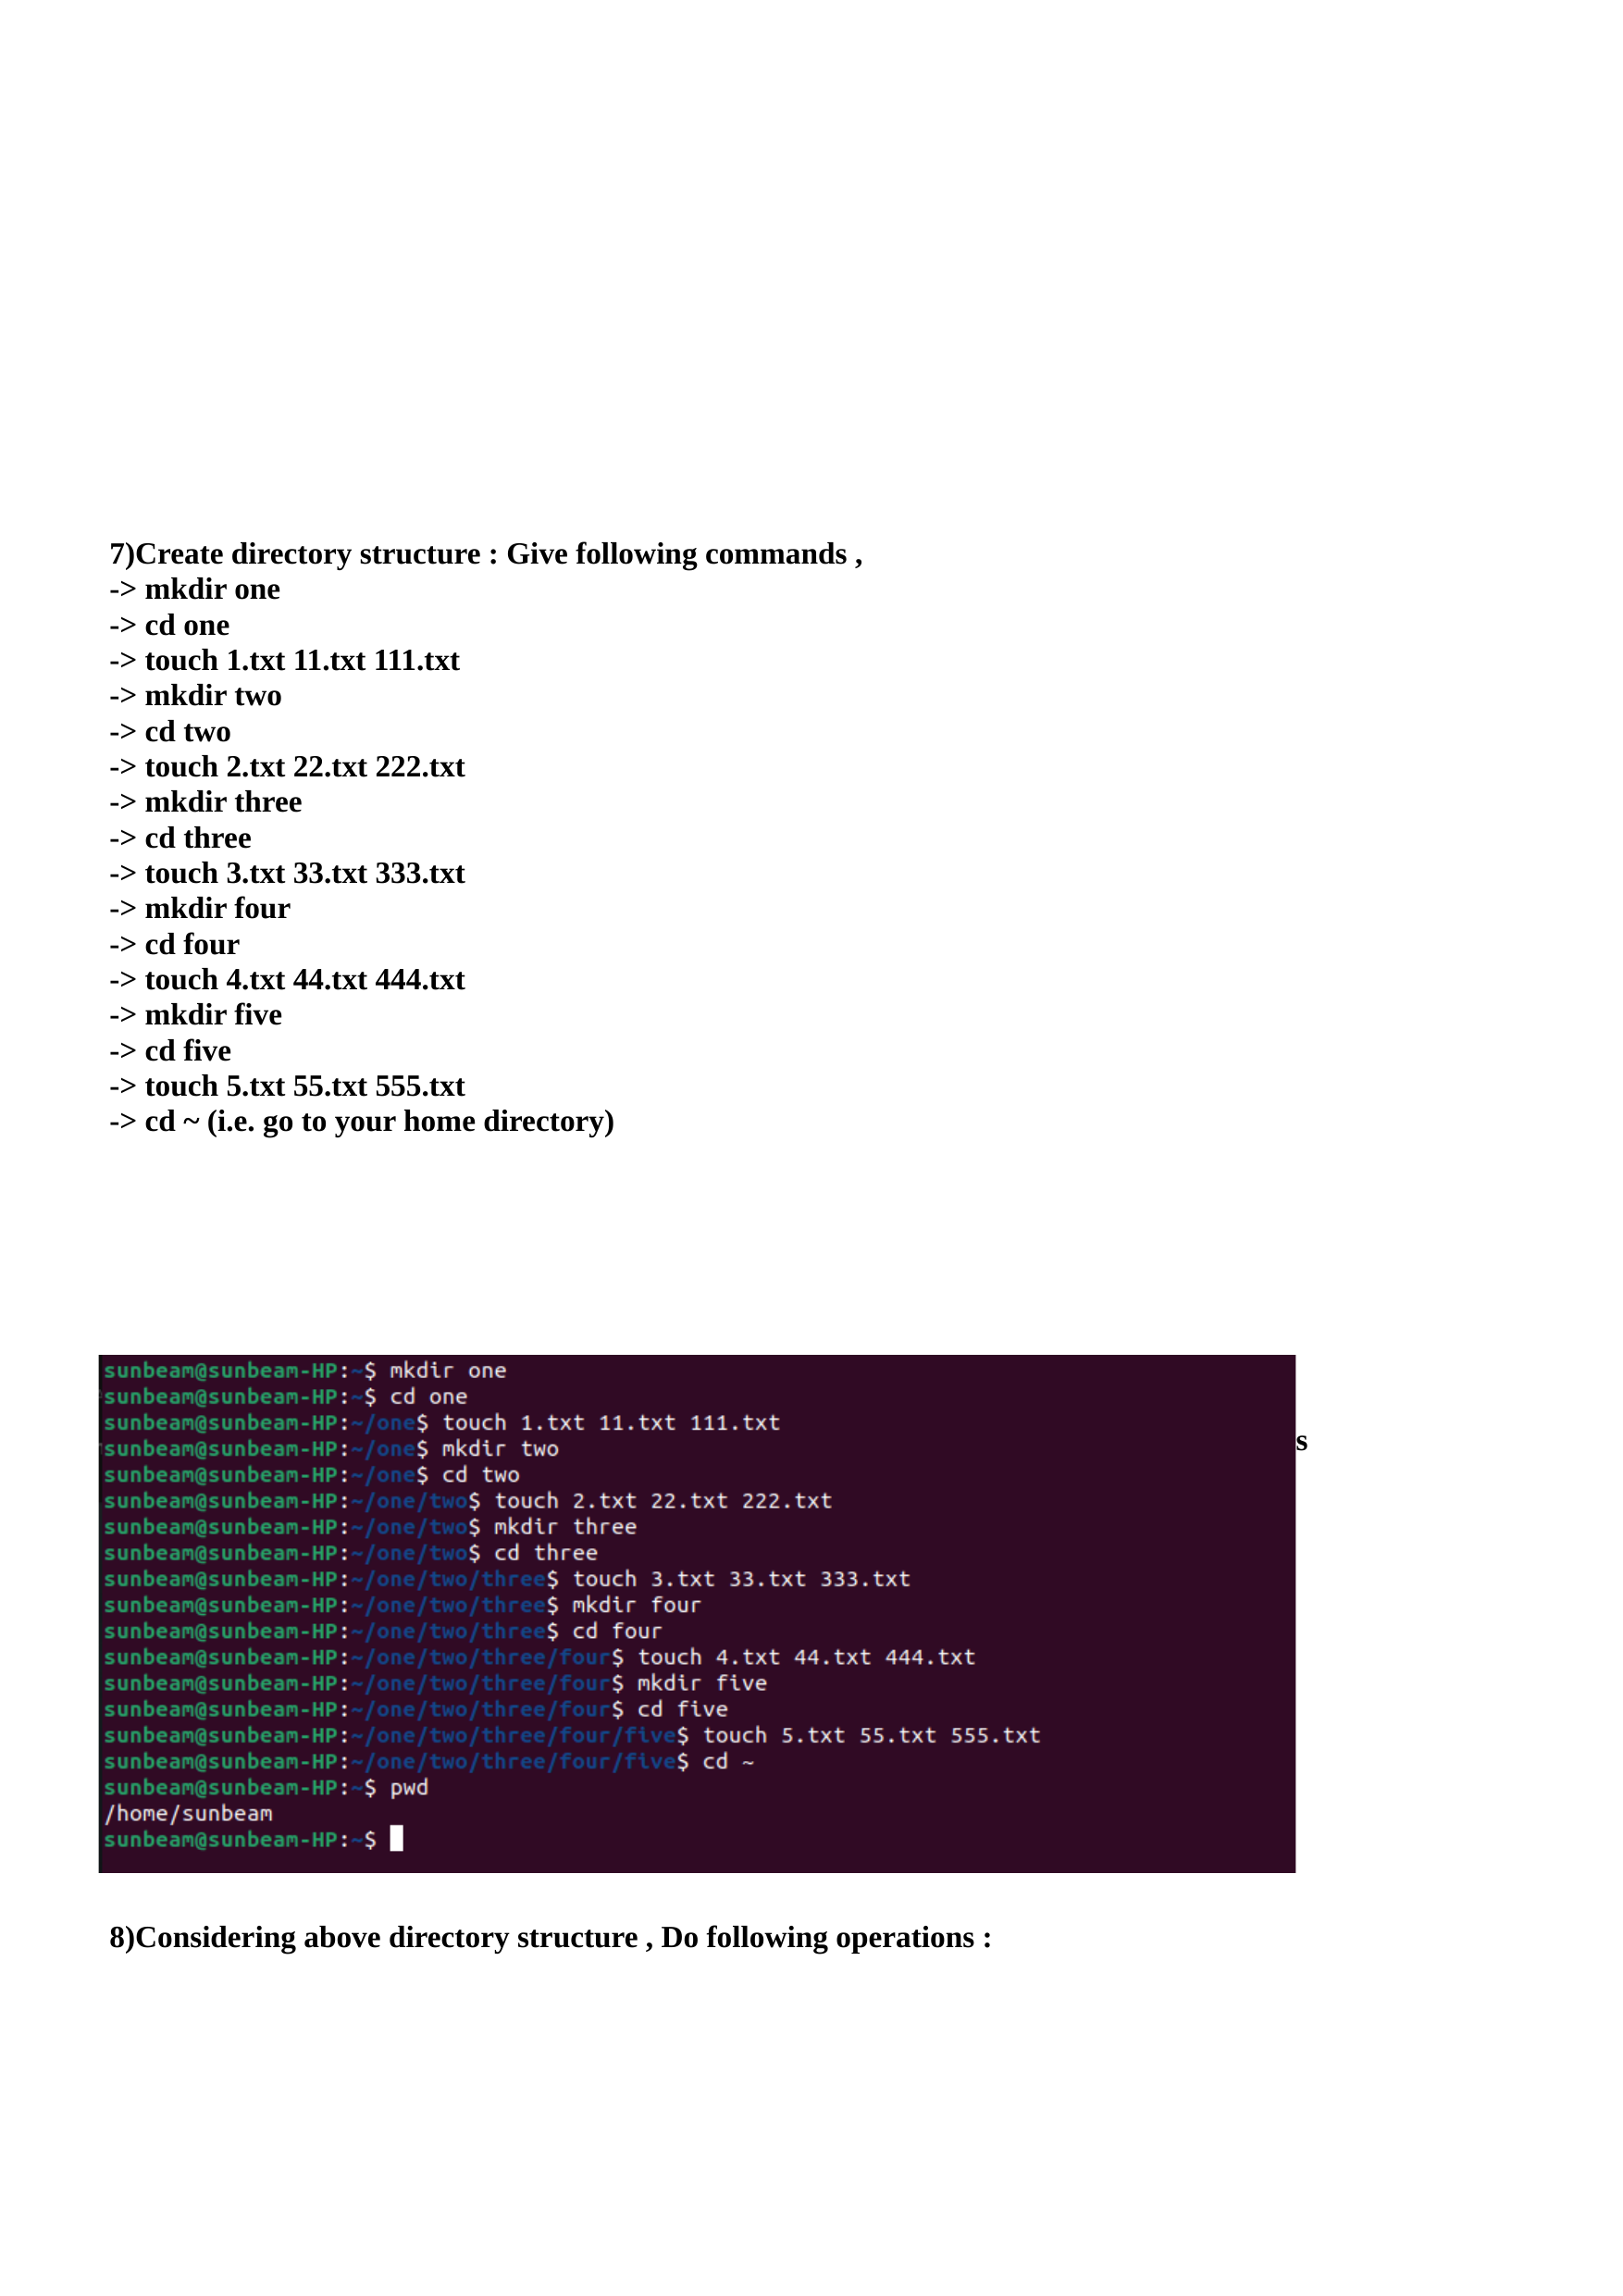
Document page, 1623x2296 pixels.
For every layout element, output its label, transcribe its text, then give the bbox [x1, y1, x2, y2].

text -> touch 2.txt 22.txt 222.txt [109, 748, 1514, 783]
text s [1296, 1421, 1514, 1458]
text -> cd two [109, 713, 1514, 748]
text 8)Considering above directory structure , Do following operations : [109, 1918, 1514, 1954]
text -> cd five [109, 1032, 1514, 1067]
text 7)Create directory structure : Give following commands , [109, 535, 1514, 570]
text -> cd three [109, 819, 1514, 854]
text -> touch 3.txt 33.txt 333.txt [109, 854, 1514, 889]
picture [98, 1355, 1296, 1873]
text -> touch 5.txt 55.txt 555.txt [109, 1067, 1514, 1102]
text -> cd one [109, 606, 1514, 641]
text -> mkdir one [109, 570, 1514, 606]
text -> touch 4.txt 44.txt 444.txt [109, 961, 1514, 996]
text -> mkdir three [109, 783, 1514, 819]
text -> touch 1.txt 11.txt 111.txt [109, 641, 1514, 676]
text -> mkdir two [109, 676, 1514, 713]
text -> cd four [109, 925, 1514, 961]
text -> cd ~ (i.e. go to your home directory) [109, 1102, 1514, 1138]
text -> mkdir four [109, 889, 1514, 925]
text -> mkdir five [109, 996, 1514, 1032]
